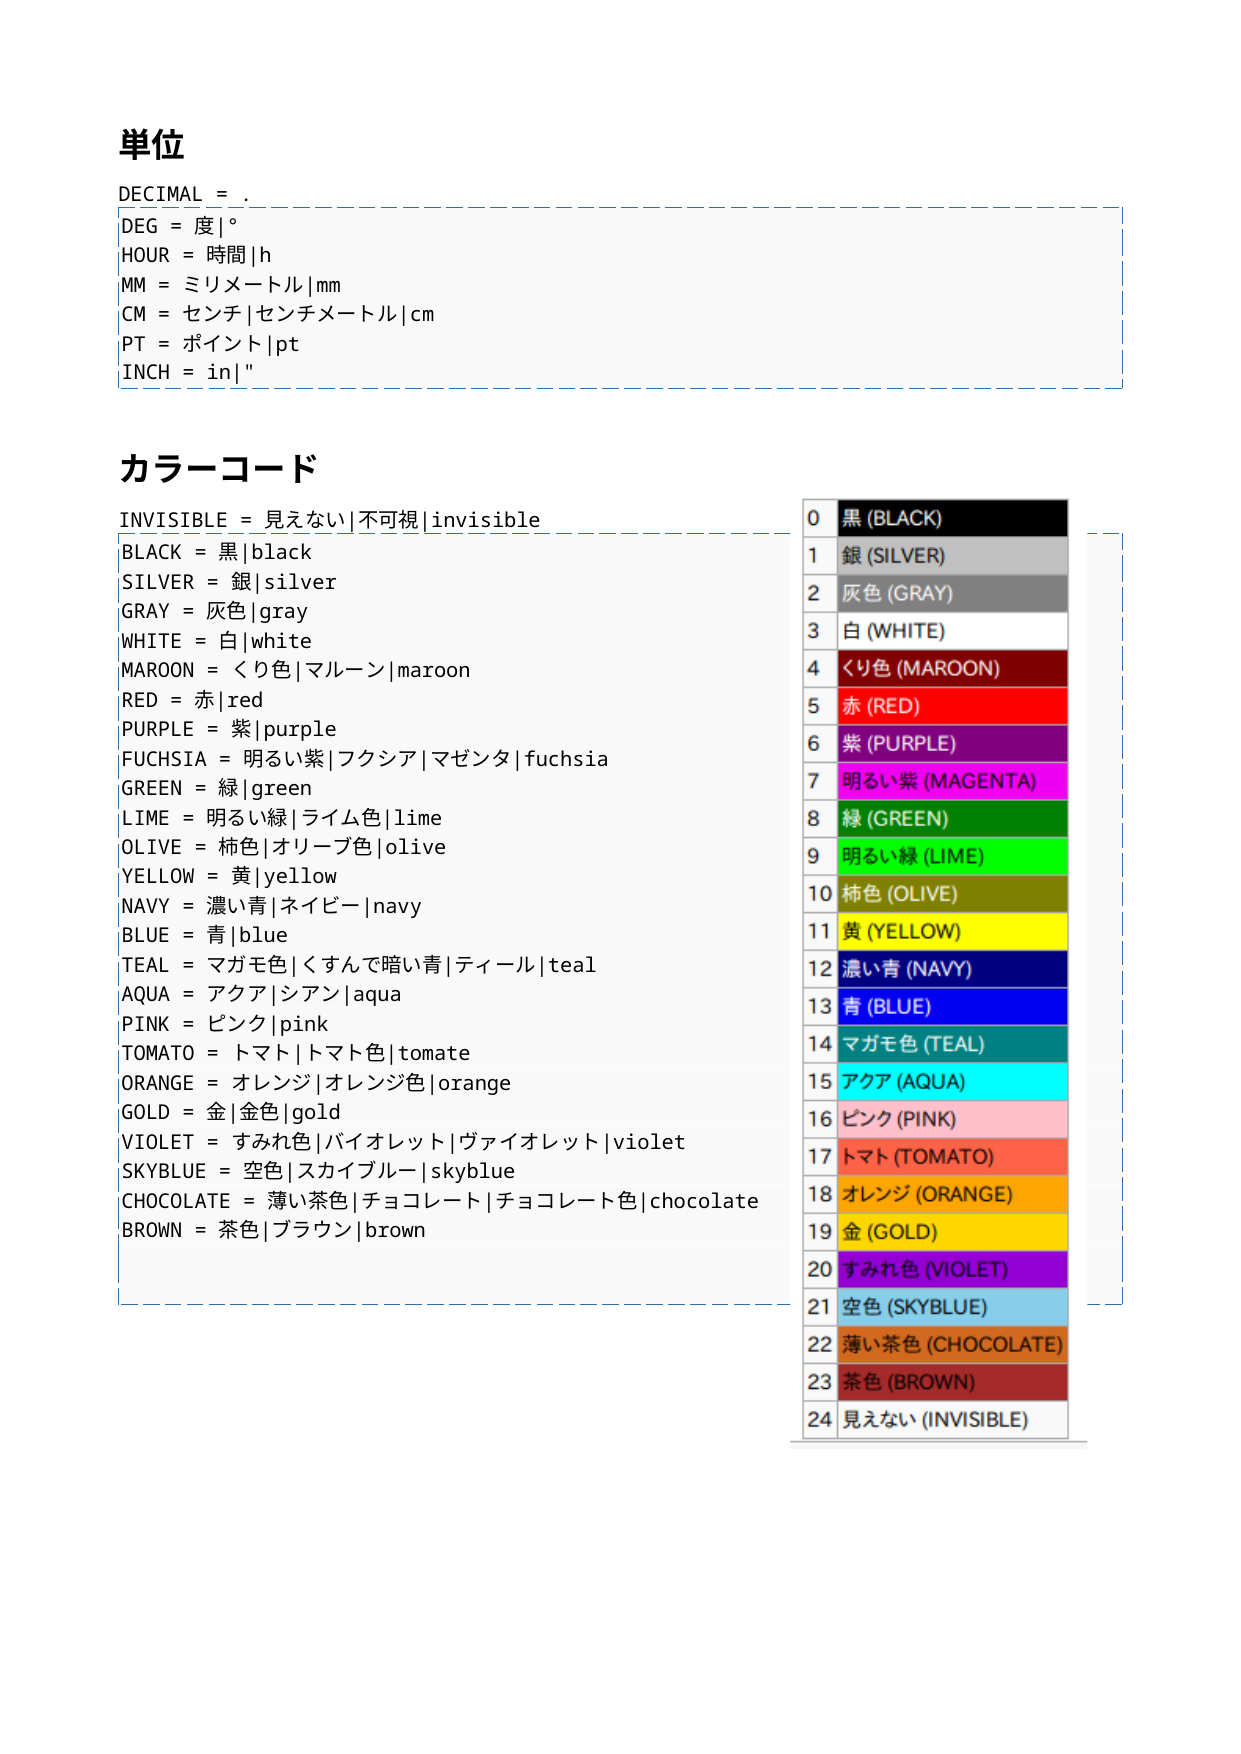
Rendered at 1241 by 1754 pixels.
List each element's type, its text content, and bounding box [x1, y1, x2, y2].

text GREEN = 緑|green [118, 769, 790, 798]
text AQUA = アクア|シアン|aqua [118, 975, 790, 1005]
text VIOLET = すみれ色|バイオレット|ヴァイオレット|violet [118, 1123, 790, 1152]
text FUCHSIA = 明るい紫|フクシア|マゼンタ|fuchsia [118, 739, 790, 769]
text SILVER = 銀|silver [118, 562, 790, 592]
text MM = ミリメートル|mm [118, 266, 1122, 295]
text WHITE = 白|white [118, 621, 790, 651]
text HOUR = 時間|h [118, 236, 1122, 266]
text [1088, 1123, 1122, 1152]
text TOMATO = トマト|トマト色|tomate [118, 1034, 790, 1064]
subtitle カラーコード [118, 442, 1122, 491]
text GRAY = 灰色|gray [118, 592, 790, 621]
text PT = ポイント|pt [118, 325, 1122, 354]
text [1088, 651, 1122, 680]
text [1088, 1064, 1122, 1093]
text CHOCOLATE = 薄い茶色|チョコレート|チョコレート色|chocolate [118, 1182, 790, 1211]
text [1088, 1093, 1122, 1123]
text INCH = in|" [118, 354, 1122, 388]
text [1088, 857, 1122, 887]
subtitle 単位 [118, 118, 1122, 167]
text BLACK = 黒|black [118, 533, 790, 562]
text TEAL = マガモ色|くすんで暗い青|ティール|teal [118, 946, 790, 975]
text SKYBLUE = 空色|スカイブルー|skyblue [118, 1152, 790, 1182]
text BROWN = 茶色|ブラウン|brown [118, 1211, 790, 1243]
text [1088, 798, 1122, 828]
text [1088, 975, 1122, 1005]
text DECIMAL = . [118, 179, 1122, 207]
text NAVY = 濃い青|ネイビー|navy [118, 887, 790, 916]
text [1088, 739, 1122, 769]
text [1088, 503, 1122, 533]
text MAROON = くり色|マルーン|maroon [118, 651, 790, 680]
text INVISIBLE = 見えない|不可視|invisible [118, 503, 790, 533]
text [1088, 1034, 1122, 1064]
text [1088, 828, 1122, 857]
text [1088, 916, 1122, 946]
picture [790, 489, 1088, 1449]
text BLUE = 青|blue [118, 916, 790, 946]
text [1088, 592, 1122, 621]
text [1088, 1211, 1122, 1243]
text [1088, 1182, 1122, 1211]
text GOLD = 金|金色|gold [118, 1093, 790, 1123]
text [1088, 533, 1122, 562]
text [1088, 621, 1122, 651]
text [1088, 710, 1122, 739]
text LIME = 明るい緑|ライム色|lime [118, 798, 790, 828]
text [1088, 887, 1122, 916]
text ORANGE = オレンジ|オレンジ色|orange [118, 1064, 790, 1093]
text OLIVE = 柿色|オリーブ色|olive [118, 828, 790, 857]
text [1088, 769, 1122, 798]
text PURPLE = 紫|purple [118, 710, 790, 739]
text RED = 赤|red [118, 680, 790, 710]
text [1088, 562, 1122, 592]
text [1088, 1005, 1122, 1034]
text DEG = 度|° [118, 207, 1122, 236]
text PINK = ピンク|pink [118, 1005, 790, 1034]
text CM = センチ|センチメートル|cm [118, 295, 1122, 325]
text [1088, 680, 1122, 710]
text YELLOW = 黄|yellow [118, 857, 790, 887]
text [1088, 1152, 1122, 1182]
text [1088, 946, 1122, 975]
